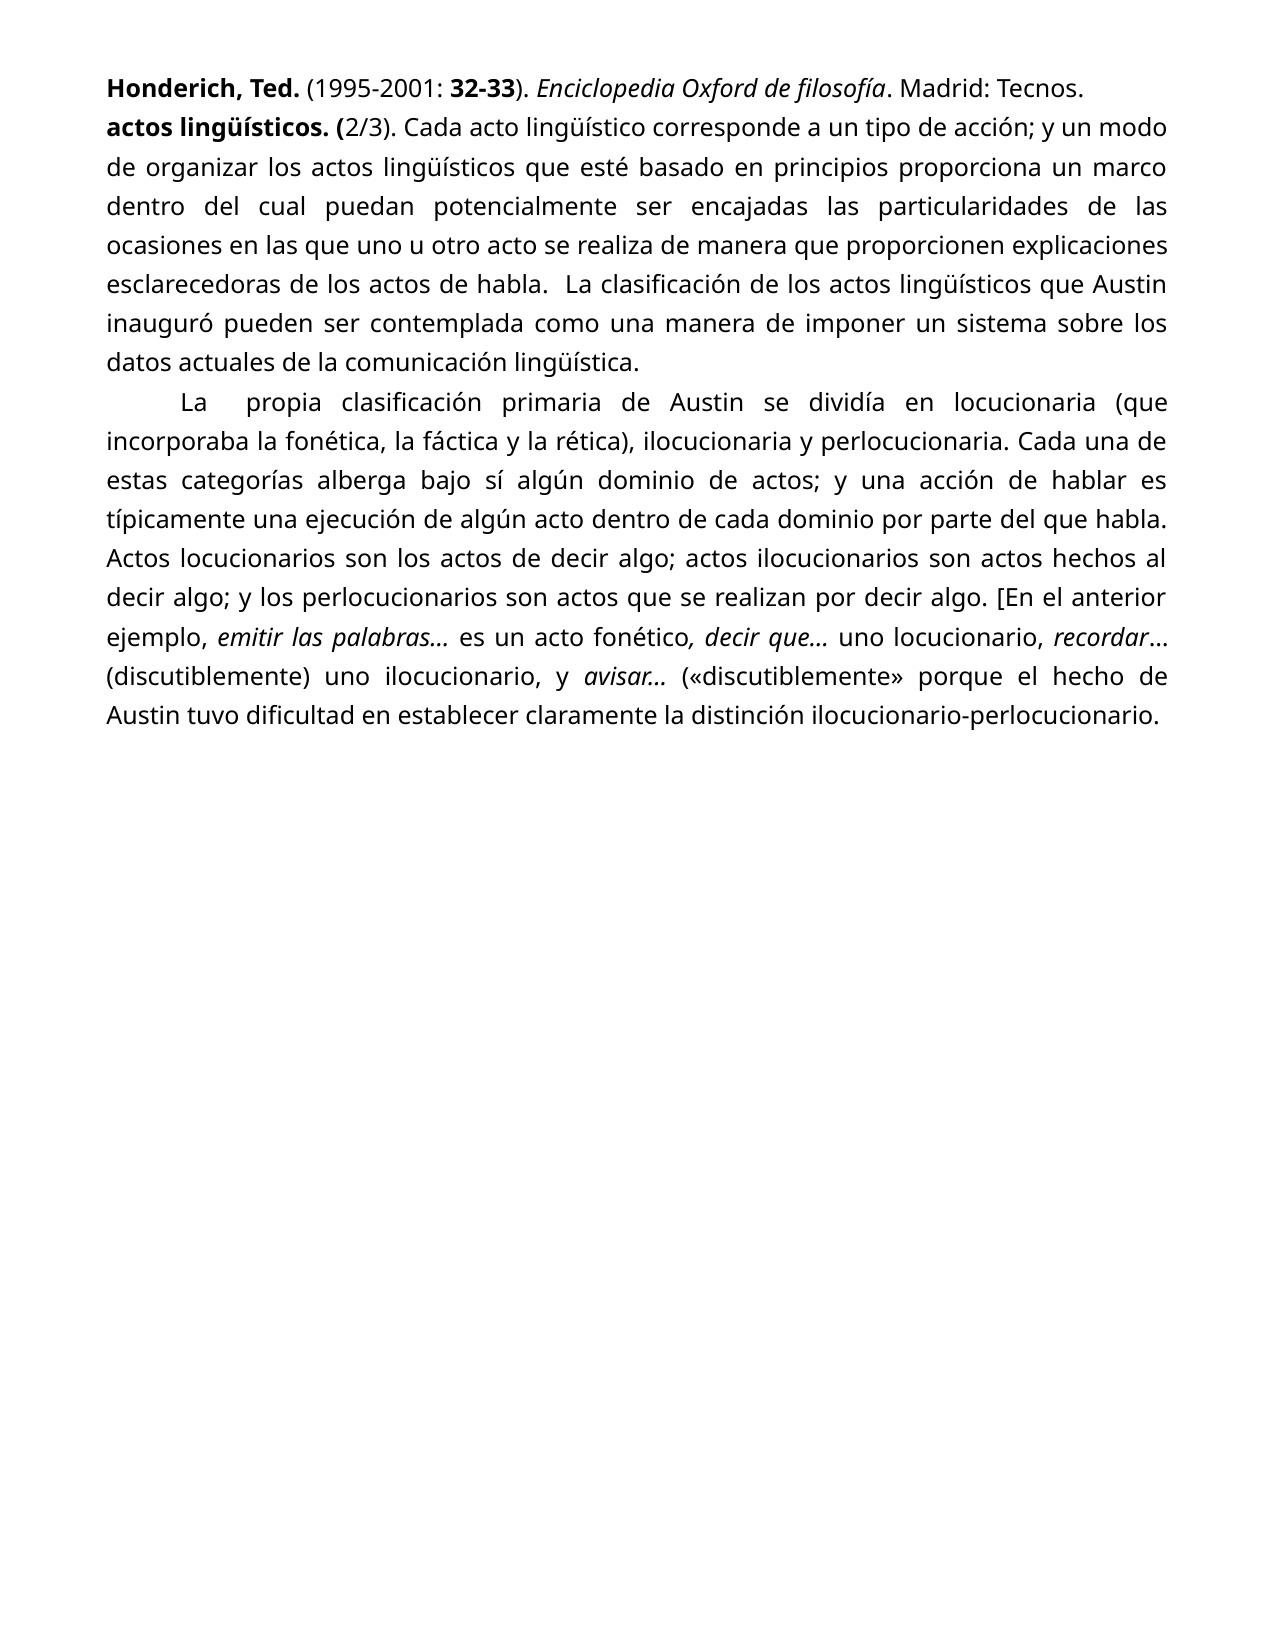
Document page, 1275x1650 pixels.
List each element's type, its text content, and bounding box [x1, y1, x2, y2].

text Honderich, Ted. (1995-2001: 32-33). Enciclopedia Oxford de filosofía. Madrid: Tecnos. [106, 71, 1169, 105]
text La propia clasificación primaria de Austin se dividía en locucionaria (que incorporaba la fonética, la fáctica y la rética), ilocucionaria y perlocucionaria. Cada una de estas categorías alberga bajo sí algún dominio de actos; y una acción de hablar es típicamente una ejecución de algún acto dentro de cada dominio por parte del que habla. Actos locucionarios son los actos de decir algo; actos ilocucionarios son actos hechos al decir algo; y los perlocucionarios son actos que se realizan por decir algo. [En el anterior ejemplo, emitir las palabras… es un acto fonético, decir que… uno locucionario, recordar… (discutiblemente) uno ilocucionario, y avisar… («discutiblemente» porque el hecho de Austin tuvo dificultad en establecer claramente la distinción ilocucionario-perlocucionario. [106, 384, 1169, 732]
text actos lingüísticos. (2/3). Cada acto lingüístico corresponde a un tipo de acción; y un modo de organizar los actos lingüísticos que esté basado en principios proporciona un marco dentro del cual puedan potencialmente ser encajadas las particularidades de las ocasiones en las que uno u otro acto se realiza de manera que proporcionen explicaciones esclarecedoras de los actos de habla. La clasificación de los actos lingüísticos que Austin inauguró pueden ser contemplada como una manera de imponer un sistema sobre los datos actuales de la comunicación lingüística. [106, 110, 1169, 379]
